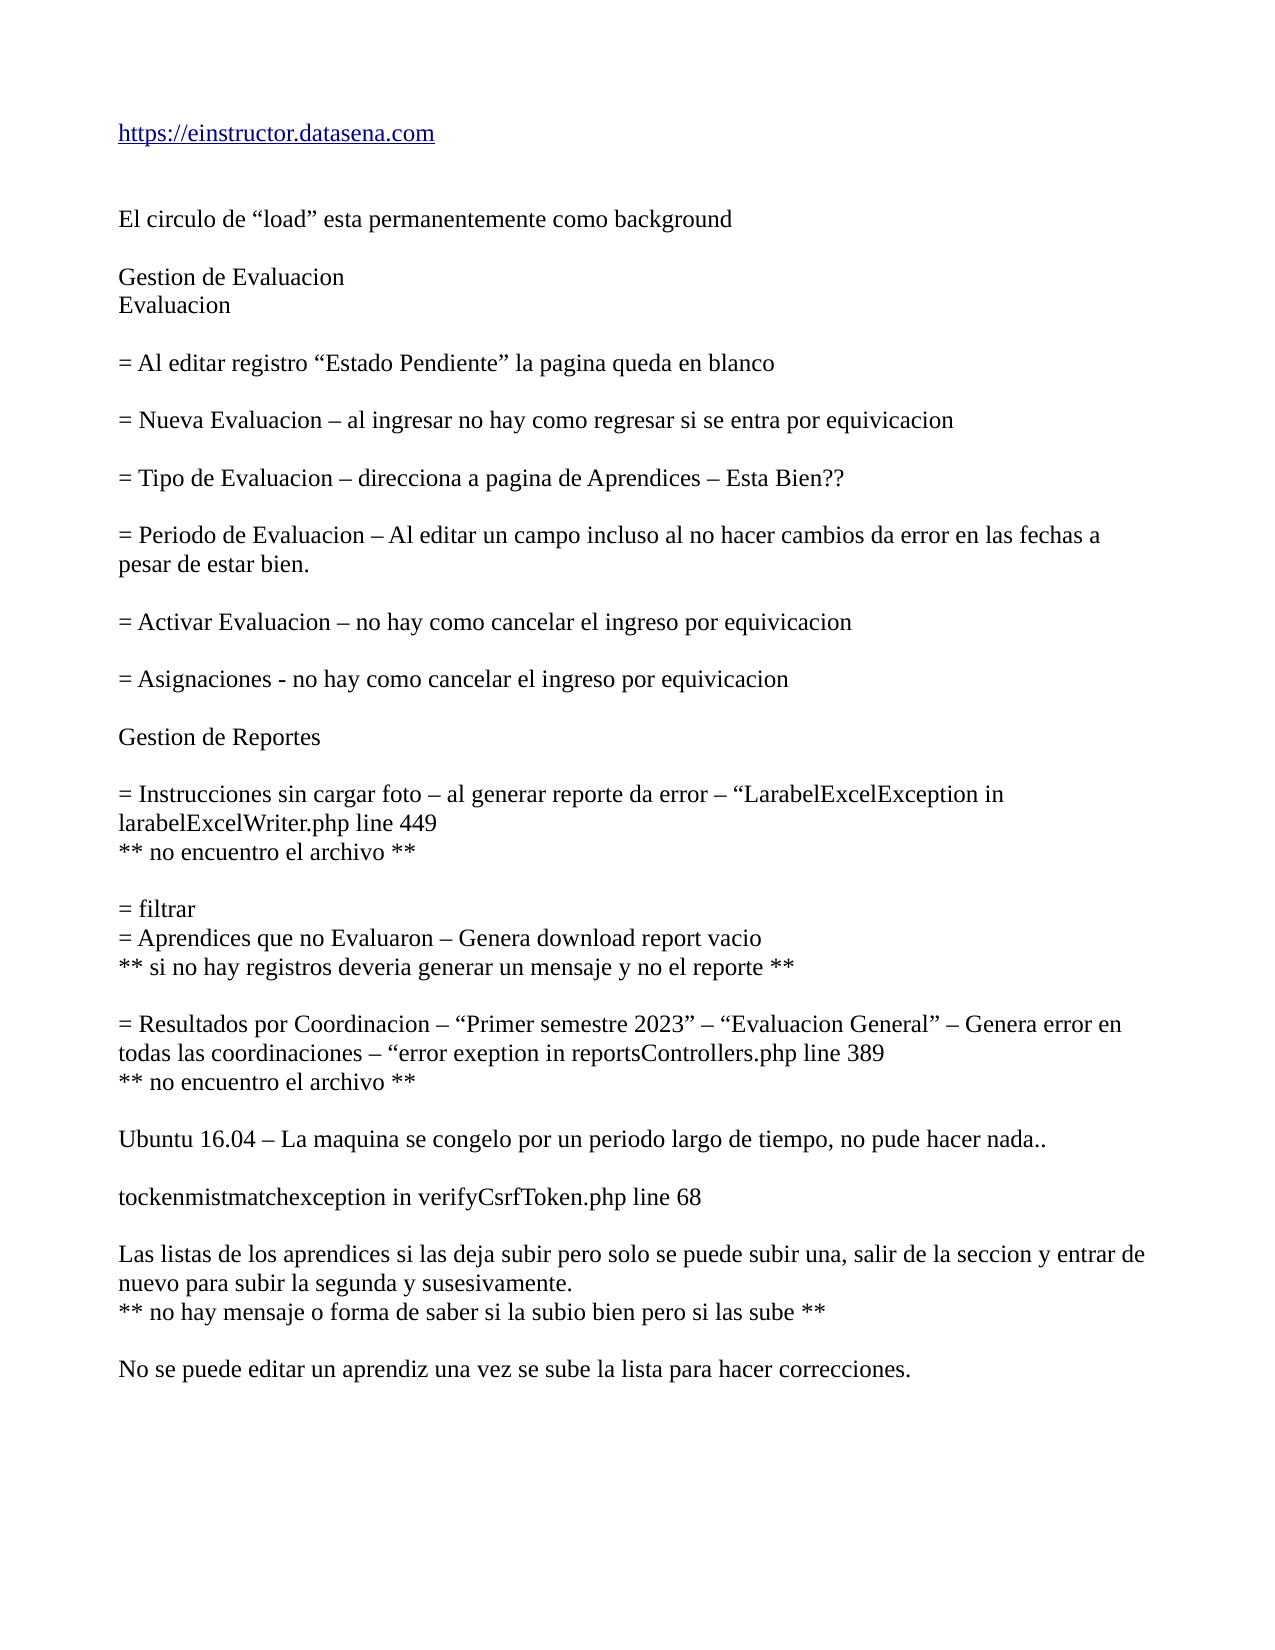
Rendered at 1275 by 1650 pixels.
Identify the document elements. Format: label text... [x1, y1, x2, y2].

text = Tipo de Evaluacion – direcciona a pagina de Aprendices – Esta Bien?? [118, 463, 1157, 492]
text = Nueva Evaluacion – al ingresar no hay como regresar si se entra por equivicacion [118, 406, 1157, 434]
text = Periodo de Evaluacion – Al editar un campo incluso al no hacer cambios da error en las fechas a pesar de estar bien. [118, 521, 1157, 578]
text ** si no hay registros deveria generar un mensaje y no el reporte ** [118, 952, 1157, 981]
text = Al editar registro “Estado Pendiente” la pagina queda en blanco [118, 348, 1157, 377]
text Las listas de los aprendices si las deja subir pero solo se puede subir una, salir de la seccion y entrar de nuevo para subir la segunda y susesivamente. [118, 1239, 1157, 1297]
text ** no encuentro el archivo ** [118, 837, 1157, 866]
text https://einstructor.datasena.com [118, 118, 1157, 147]
text Gestion de Evaluacion [118, 262, 1157, 291]
text tockenmistmatchexception in verifyCsrfToken.php line 68 [118, 1182, 1157, 1211]
text Evaluacion [118, 291, 1157, 319]
text = filtrar [118, 894, 1157, 923]
text = Aprendices que no Evaluaron – Genera download report vacio [118, 923, 1157, 952]
text Gestion de Reportes [118, 722, 1157, 751]
text El circulo de “load” esta permanentemente como background [118, 204, 1157, 233]
text ** no hay mensaje o forma de saber si la subio bien pero si las sube ** [118, 1297, 1157, 1326]
text No se puede editar un aprendiz una vez se sube la lista para hacer correcciones. [118, 1354, 1157, 1383]
text Ubuntu 16.04 – La maquina se congelo por un periodo largo de tiempo, no pude hacer nada.. [118, 1124, 1157, 1153]
text = Activar Evaluacion – no hay como cancelar el ingreso por equivicacion [118, 607, 1157, 636]
text ** no encuentro el archivo ** [118, 1067, 1157, 1096]
text = Resultados por Coordinacion – “Primer semestre 2023” – “Evaluacion General” – Genera error en todas las coordinaciones – “error exeption in reportsControllers.php line 389 [118, 1009, 1157, 1067]
text = Asignaciones - no hay como cancelar el ingreso por equivicacion [118, 664, 1157, 693]
text = Instrucciones sin cargar foto – al generar reporte da error – “LarabelExcelException in larabelExcelWriter.php line 449 [118, 779, 1157, 837]
